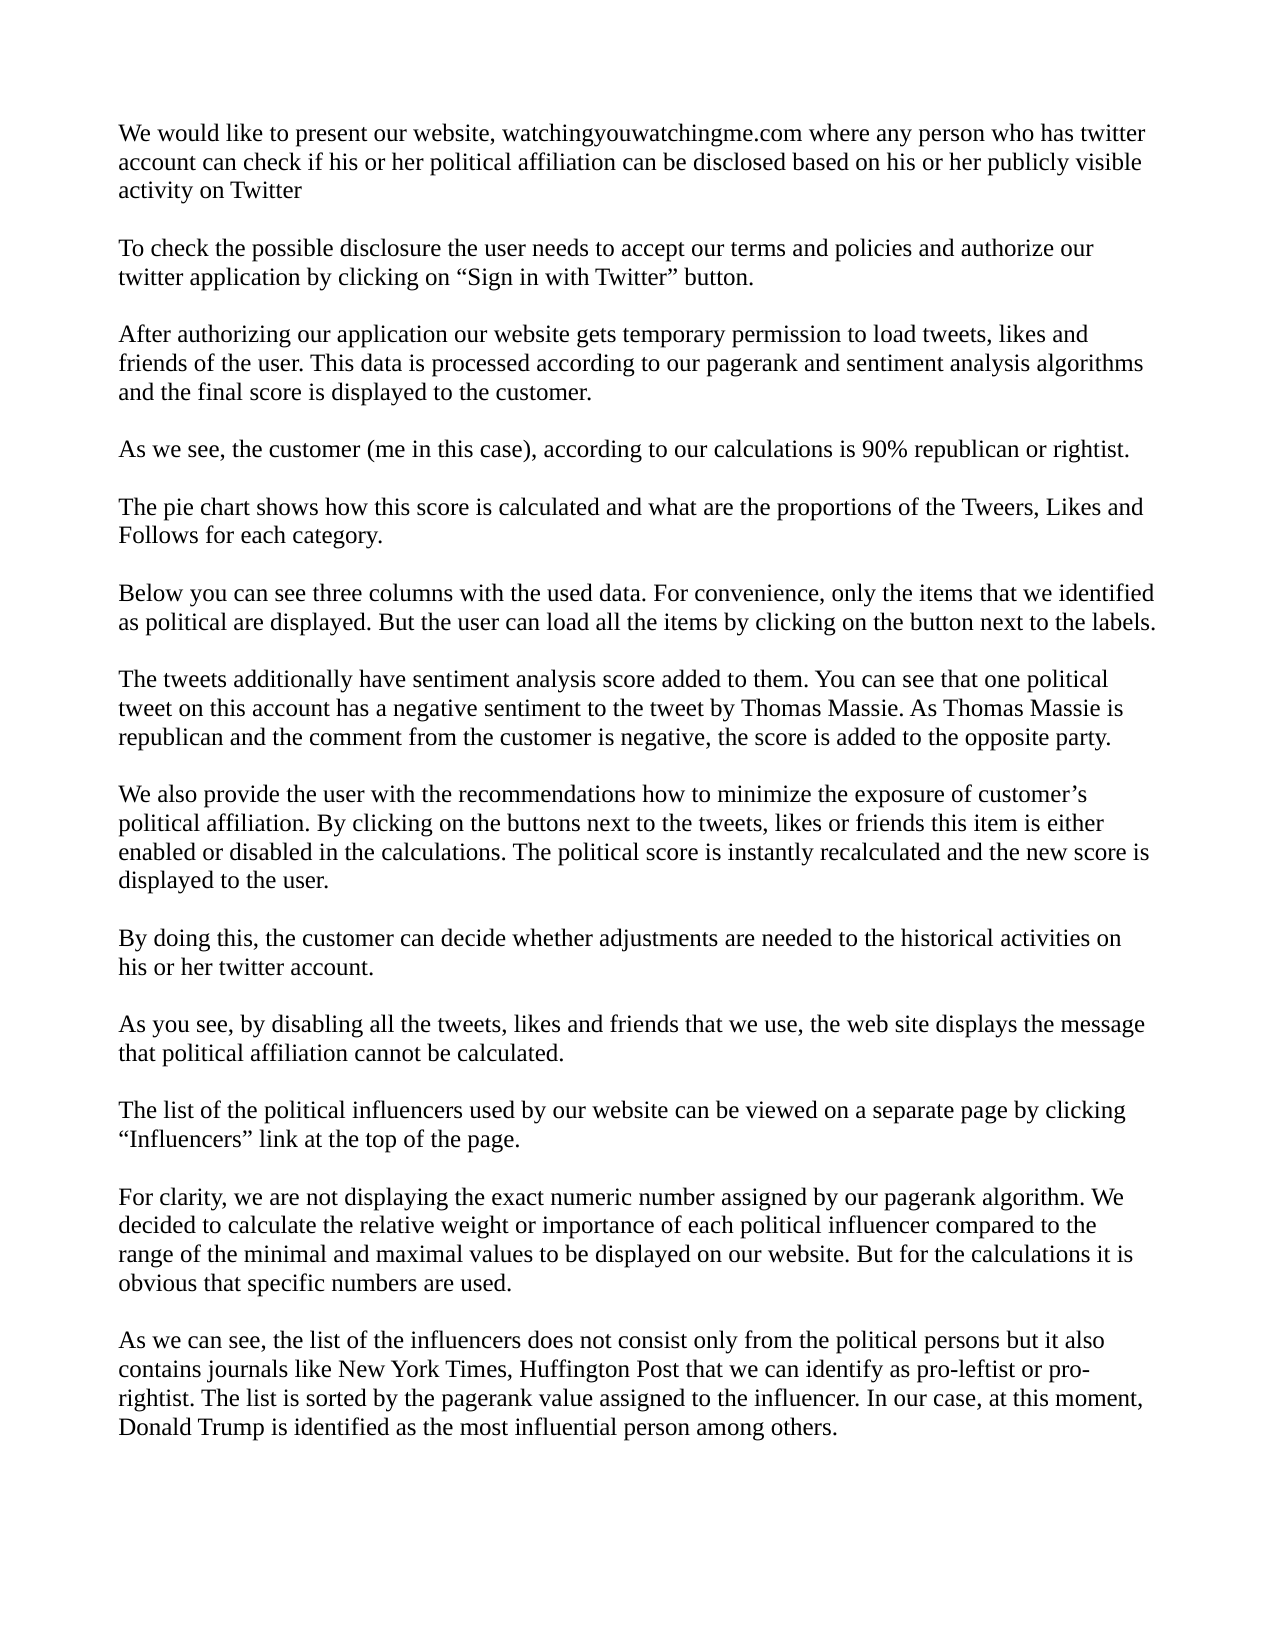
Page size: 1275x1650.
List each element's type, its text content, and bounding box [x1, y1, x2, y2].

text Below you can see three columns with the used data. For convenience, only the items that we identified as political are displayed. But the user can load all the items by clicking on the button next to the labels. [118, 578, 1157, 636]
text We also provide the user with the recommendations how to minimize the exposure of customer’s political affiliation. By clicking on the buttons next to the tweets, likes or friends this item is either enabled or disabled in the calculations. The political score is instantly recalculated and the new score is displayed to the user. [118, 779, 1157, 894]
text The tweets additionally have sentiment analysis score added to them. You can see that one political tweet on this account has a negative sentiment to the tweet by Thomas Massie. As Thomas Massie is republican and the comment from the customer is negative, the score is added to the opposite party. [118, 664, 1157, 751]
text By doing this, the customer can decide whether adjustments are needed to the historical activities on his or her twitter account. [118, 923, 1157, 981]
text As we can see, the list of the influencers does not consist only from the political persons but it also contains journals like New York Times, Huffington Post that we can identify as pro-leftist or pro-rightist. The list is sorted by the pagerank value assigned to the influencer. In our case, at this moment, Donald Trump is identified as the most influential person among others. [118, 1326, 1157, 1441]
text To check the possible disclosure the user needs to accept our terms and policies and authorize our twitter application by clicking on “Sign in with Twitter” button. [118, 233, 1157, 291]
text The pie chart shows how this score is calculated and what are the proportions of the Tweers, Likes and Follows for each category. [118, 492, 1157, 549]
text We would like to present our website, watchingyouwatchingme.com where any person who has twitter account can check if his or her political affiliation can be disclosed based on his or her publicly visible activity on Twitter [118, 118, 1157, 204]
text For clarity, we are not displaying the exact numeric number assigned by our pagerank algorithm. We decided to calculate the relative weight or importance of each political influencer compared to the range of the minimal and maximal values to be displayed on our website. But for the calculations it is obvious that specific numbers are used. [118, 1182, 1157, 1297]
text As you see, by disabling all the tweets, likes and friends that we use, the web site displays the message that political affiliation cannot be calculated. [118, 1009, 1157, 1067]
text As we see, the customer (me in this case), according to our calculations is 90% republican or rightist. [118, 434, 1157, 463]
text After authorizing our application our website gets temporary permission to load tweets, likes and friends of the user. This data is processed according to our pagerank and sentiment analysis algorithms and the final score is displayed to the customer. [118, 319, 1157, 406]
text The list of the political influencers used by our website can be viewed on a separate page by clicking “Influencers” link at the top of the page. [118, 1096, 1157, 1153]
